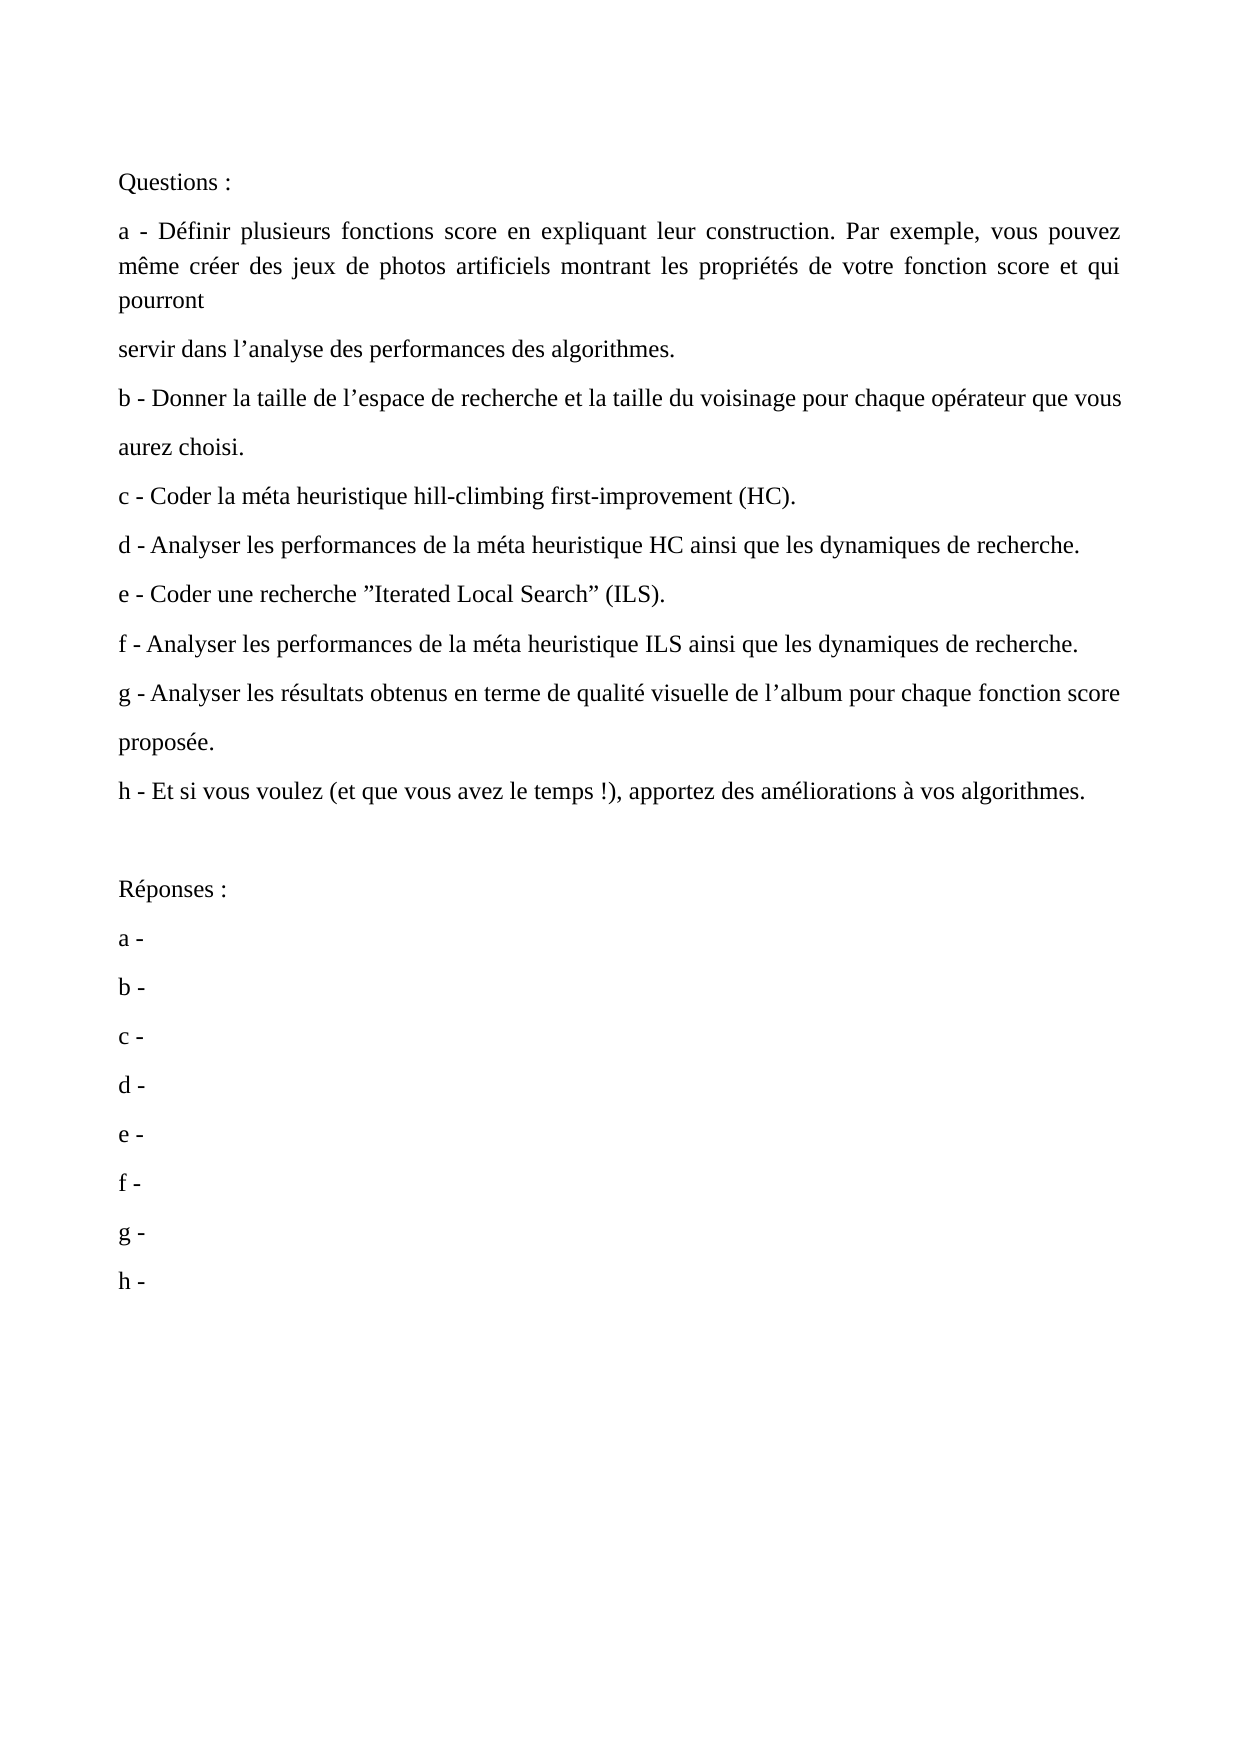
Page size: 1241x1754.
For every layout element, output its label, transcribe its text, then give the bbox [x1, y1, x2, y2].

text f - [118, 1168, 1122, 1197]
text c - Coder la méta heuristique hill-climbing first-improvement (HC). [118, 481, 1122, 510]
text f - Analyser les performances de la méta heuristique ILS ainsi que les dynamiques de recherche. [118, 629, 1122, 657]
text g - Analyser les résultats obtenus en terme de qualité visuelle de l’album pour chaque fonction score [118, 678, 1122, 706]
text a - [118, 923, 1122, 952]
text d - [118, 1070, 1122, 1099]
text g - [118, 1217, 1122, 1246]
text aurez choisi. [118, 432, 1122, 461]
text a - Définir plusieurs fonctions score en expliquant leur construction. Par exemple, vous pouvez même créer des jeux de photos artificiels montrant les propriétés de votre fonction score et qui pourront [118, 216, 1122, 314]
text e - [118, 1119, 1122, 1148]
text b - Donner la taille de l’espace de recherche et la taille du voisinage pour chaque opérateur que vous [118, 383, 1122, 412]
text Réponses : [118, 874, 1122, 903]
text Questions : [118, 167, 1122, 196]
text b - [118, 972, 1122, 1001]
text proposée. [118, 727, 1122, 756]
text servir dans l’analyse des performances des algorithmes. [118, 334, 1122, 363]
text c - [118, 1021, 1122, 1050]
text h - Et si vous voulez (et que vous avez le temps !), apportez des améliorations à vos algorithmes. [118, 776, 1122, 804]
text e - Coder une recherche ”Iterated Local Search” (ILS). [118, 579, 1122, 608]
text h - [118, 1266, 1122, 1295]
text d - Analyser les performances de la méta heuristique HC ainsi que les dynamiques de recherche. [118, 531, 1122, 559]
